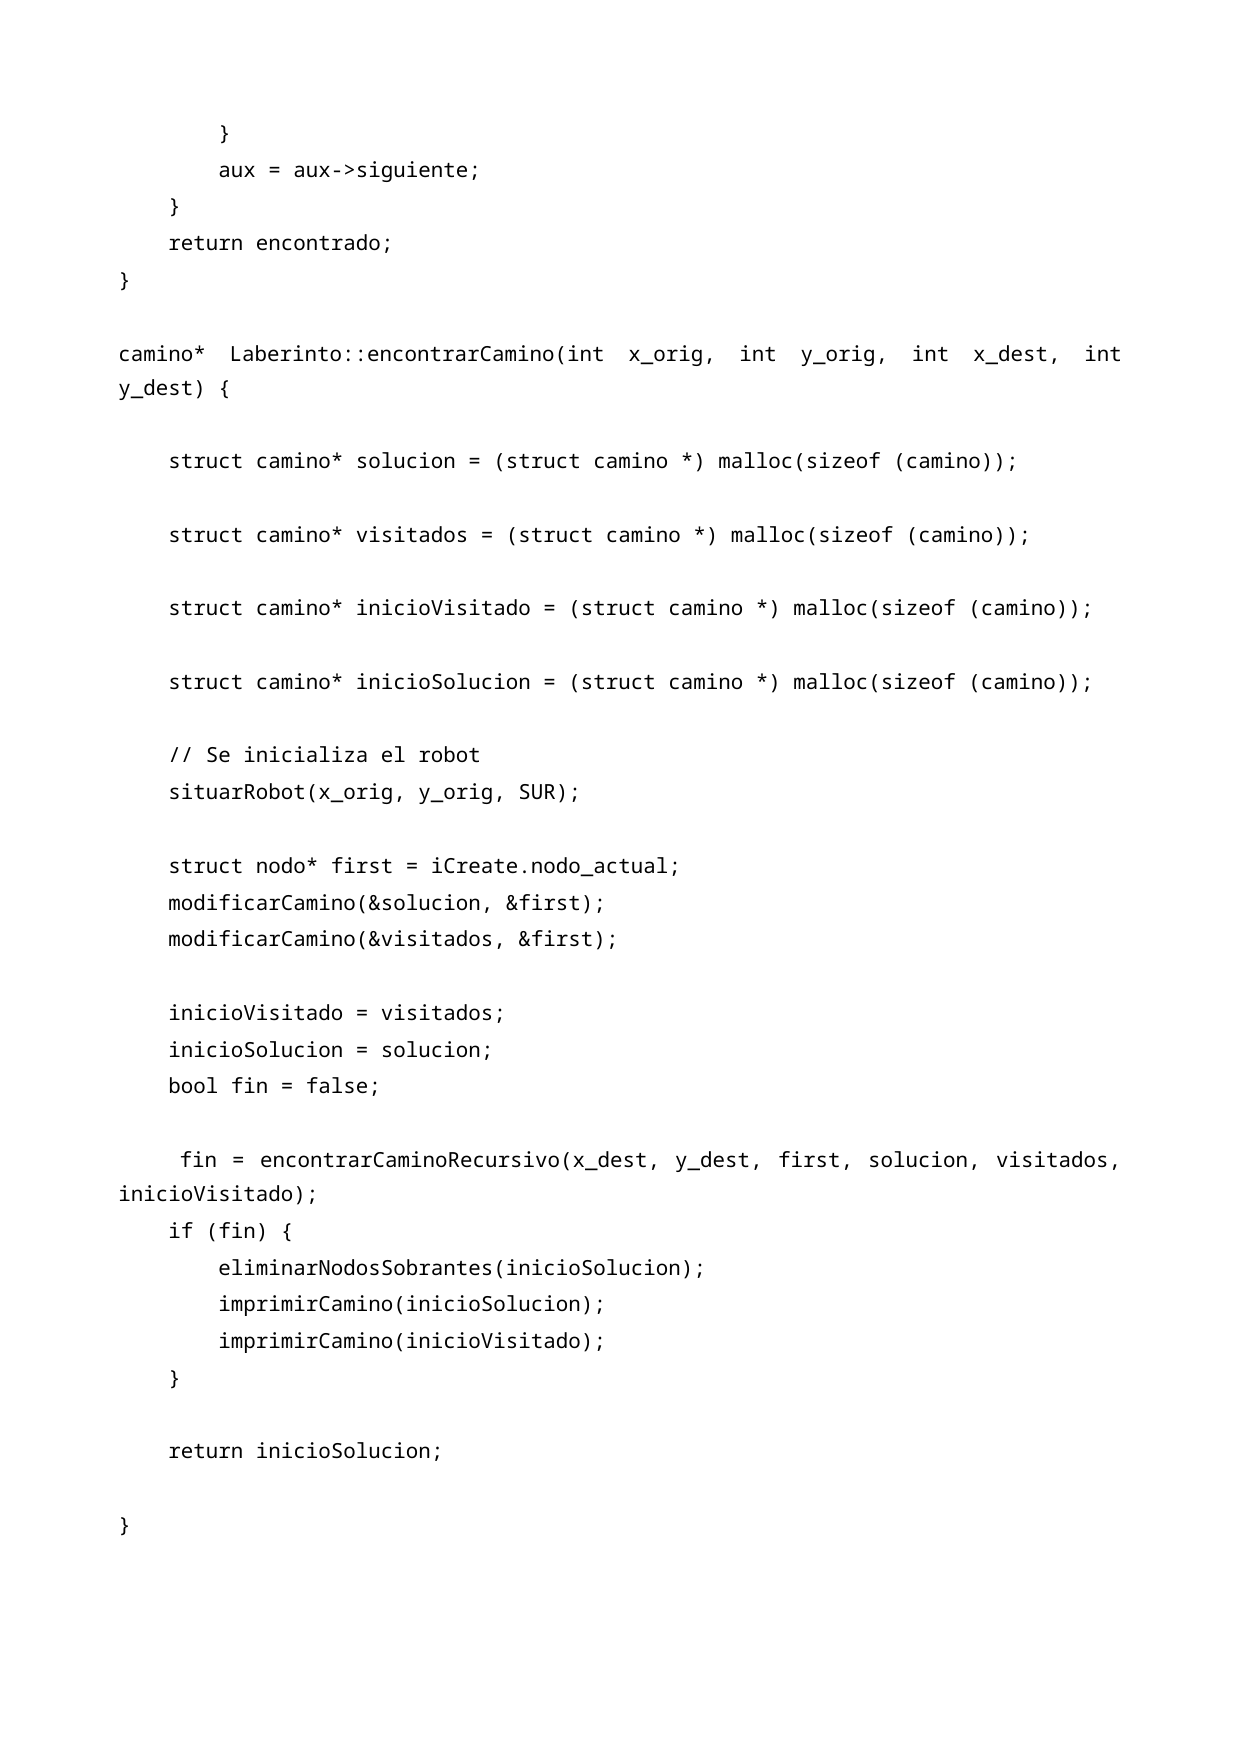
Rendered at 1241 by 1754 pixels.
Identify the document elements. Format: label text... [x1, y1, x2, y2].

text bool fin = false; [118, 1071, 1122, 1100]
text modificarCamino(&solucion, &first); [118, 888, 1122, 916]
text } [118, 1510, 1122, 1538]
text return inicioSolucion; [118, 1436, 1122, 1465]
text imprimirCamino(inicioSolucion); [118, 1289, 1122, 1318]
text eliminarNodosSobrantes(inicioSolucion); [118, 1253, 1122, 1281]
text } [118, 118, 1122, 147]
text inicioVisitado = visitados; [118, 998, 1122, 1026]
text aux = aux->siguiente; [118, 155, 1122, 183]
text } [118, 265, 1122, 294]
text // Se inicializa el robot [118, 741, 1122, 769]
text situarRobot(x_orig, y_orig, SUR); [118, 777, 1122, 806]
text camino* Laberinto::encontrarCamino(int x_orig, int y_orig, int x_dest, int y_dest) { [118, 339, 1122, 401]
text return encontrado; [118, 228, 1122, 257]
text inicioSolucion = solucion; [118, 1035, 1122, 1063]
text if (fin) { [118, 1216, 1122, 1244]
text struct camino* inicioVisitado = (struct camino *) malloc(sizeof (camino)); [118, 593, 1122, 622]
text struct camino* solucion = (struct camino *) malloc(sizeof (camino)); [118, 446, 1122, 475]
text struct camino* visitados = (struct camino *) malloc(sizeof (camino)); [118, 520, 1122, 548]
text struct nodo* first = iCreate.nodo_actual; [118, 851, 1122, 879]
text } [118, 1363, 1122, 1391]
text modificarCamino(&visitados, &first); [118, 924, 1122, 953]
text imprimirCamino(inicioVisitado); [118, 1326, 1122, 1354]
text struct camino* inicioSolucion = (struct camino *) malloc(sizeof (camino)); [118, 667, 1122, 695]
text fin = encontrarCaminoRecursivo(x_dest, y_dest, first, solucion, visitados, inicioVisitado); [118, 1145, 1122, 1207]
text } [118, 192, 1122, 220]
